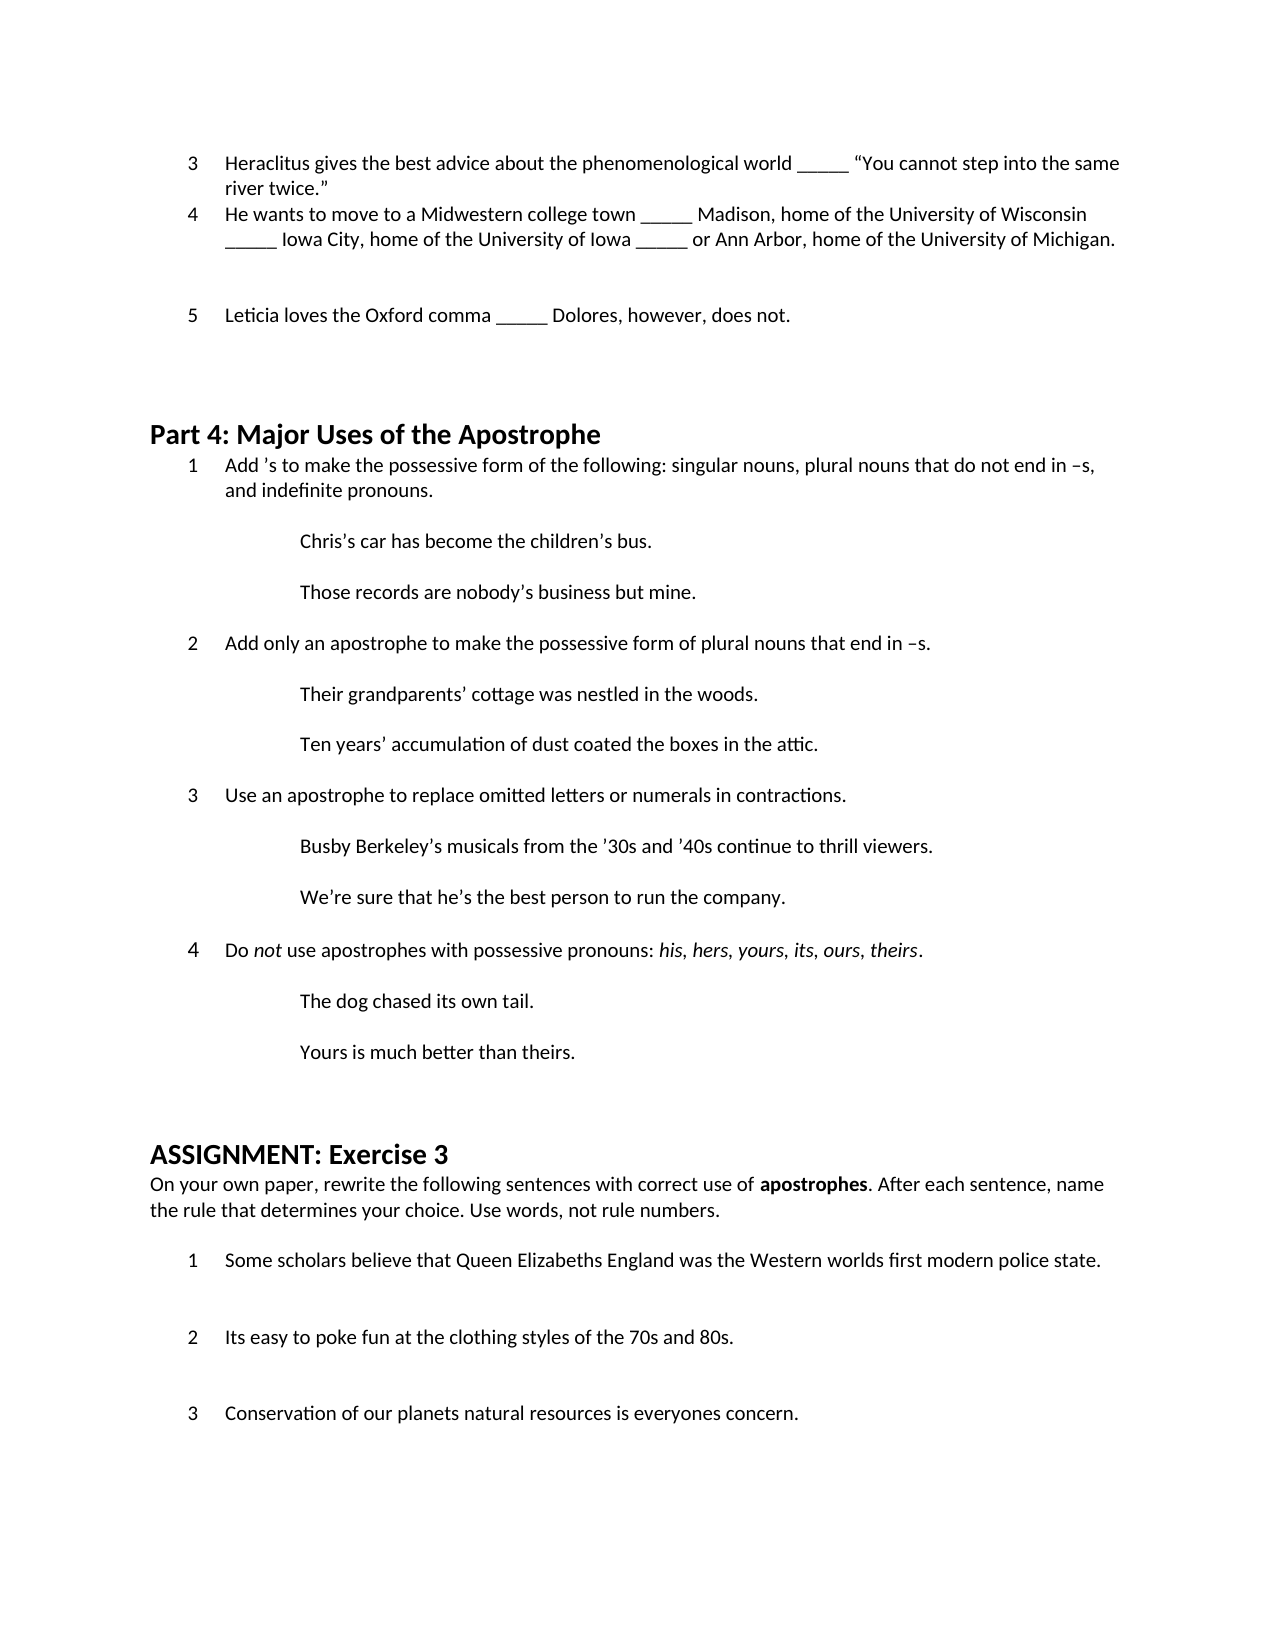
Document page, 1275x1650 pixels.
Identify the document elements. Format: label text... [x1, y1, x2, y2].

list Do not use apostrophes with possessive pronouns: his, hers, yours, its, ours, theirs. [187, 935, 1125, 963]
text Yours is much better than theirs. [225, 1039, 1125, 1064]
list Add ’s to make the possessive form of the following: singular nouns, plural nouns that do not end in –s, and indefinite pronouns. [187, 452, 1125, 503]
text We’re sure that he’s the best person to run the company. [225, 884, 1125, 909]
text Part 4: Major Uses of the Apostrophe [150, 416, 1125, 452]
list Heraclitus gives the best advice about the phenomenological world _____ “You cannot step into the same river twice.” [187, 150, 1125, 201]
list Its easy to poke fun at the clothing styles of the 70s and 80s. [187, 1324, 1125, 1349]
list Use an apostrophe to replace omitted letters or numerals in contractions. [187, 782, 1125, 808]
text Ten years’ accumulation of dust coated the boxes in the attic. [225, 732, 1125, 757]
list He wants to move to a Midwestern college town _____ Madison, home of the University of Wisconsin _____ Iowa City, home of the University of Iowa _____ or Ann Arbor, home of the University of Michigan. [187, 201, 1125, 252]
text Their grandparents’ cottage was nestled in the woods. [225, 681, 1125, 706]
text Chris’s car has become the children’s bus. [225, 528, 1125, 554]
list Add only an apostrophe to make the possessive form of plural nouns that end in –s. [187, 630, 1125, 655]
text Busby Berkeley’s musicals from the ’30s and ’40s continue to thrill viewers. [225, 833, 1125, 859]
text ASSIGNMENT: Exercise 3 [150, 1136, 1125, 1171]
text Those records are nobody’s business but mine. [225, 579, 1125, 604]
text On your own paper, rewrite the following sentences with correct use of apostrophes. After each sentence, name the rule that determines your choice. Use words, not rule numbers. [150, 1171, 1125, 1222]
list Conservation of our planets natural resources is everyones concern. [187, 1400, 1125, 1426]
text The dog chased its own tail. [225, 988, 1125, 1014]
list Some scholars believe that Queen Elizabeths England was the Western worlds first modern police state. [187, 1248, 1125, 1273]
list Leticia loves the Oxford comma _____ Dolores, however, does not. [187, 302, 1125, 328]
